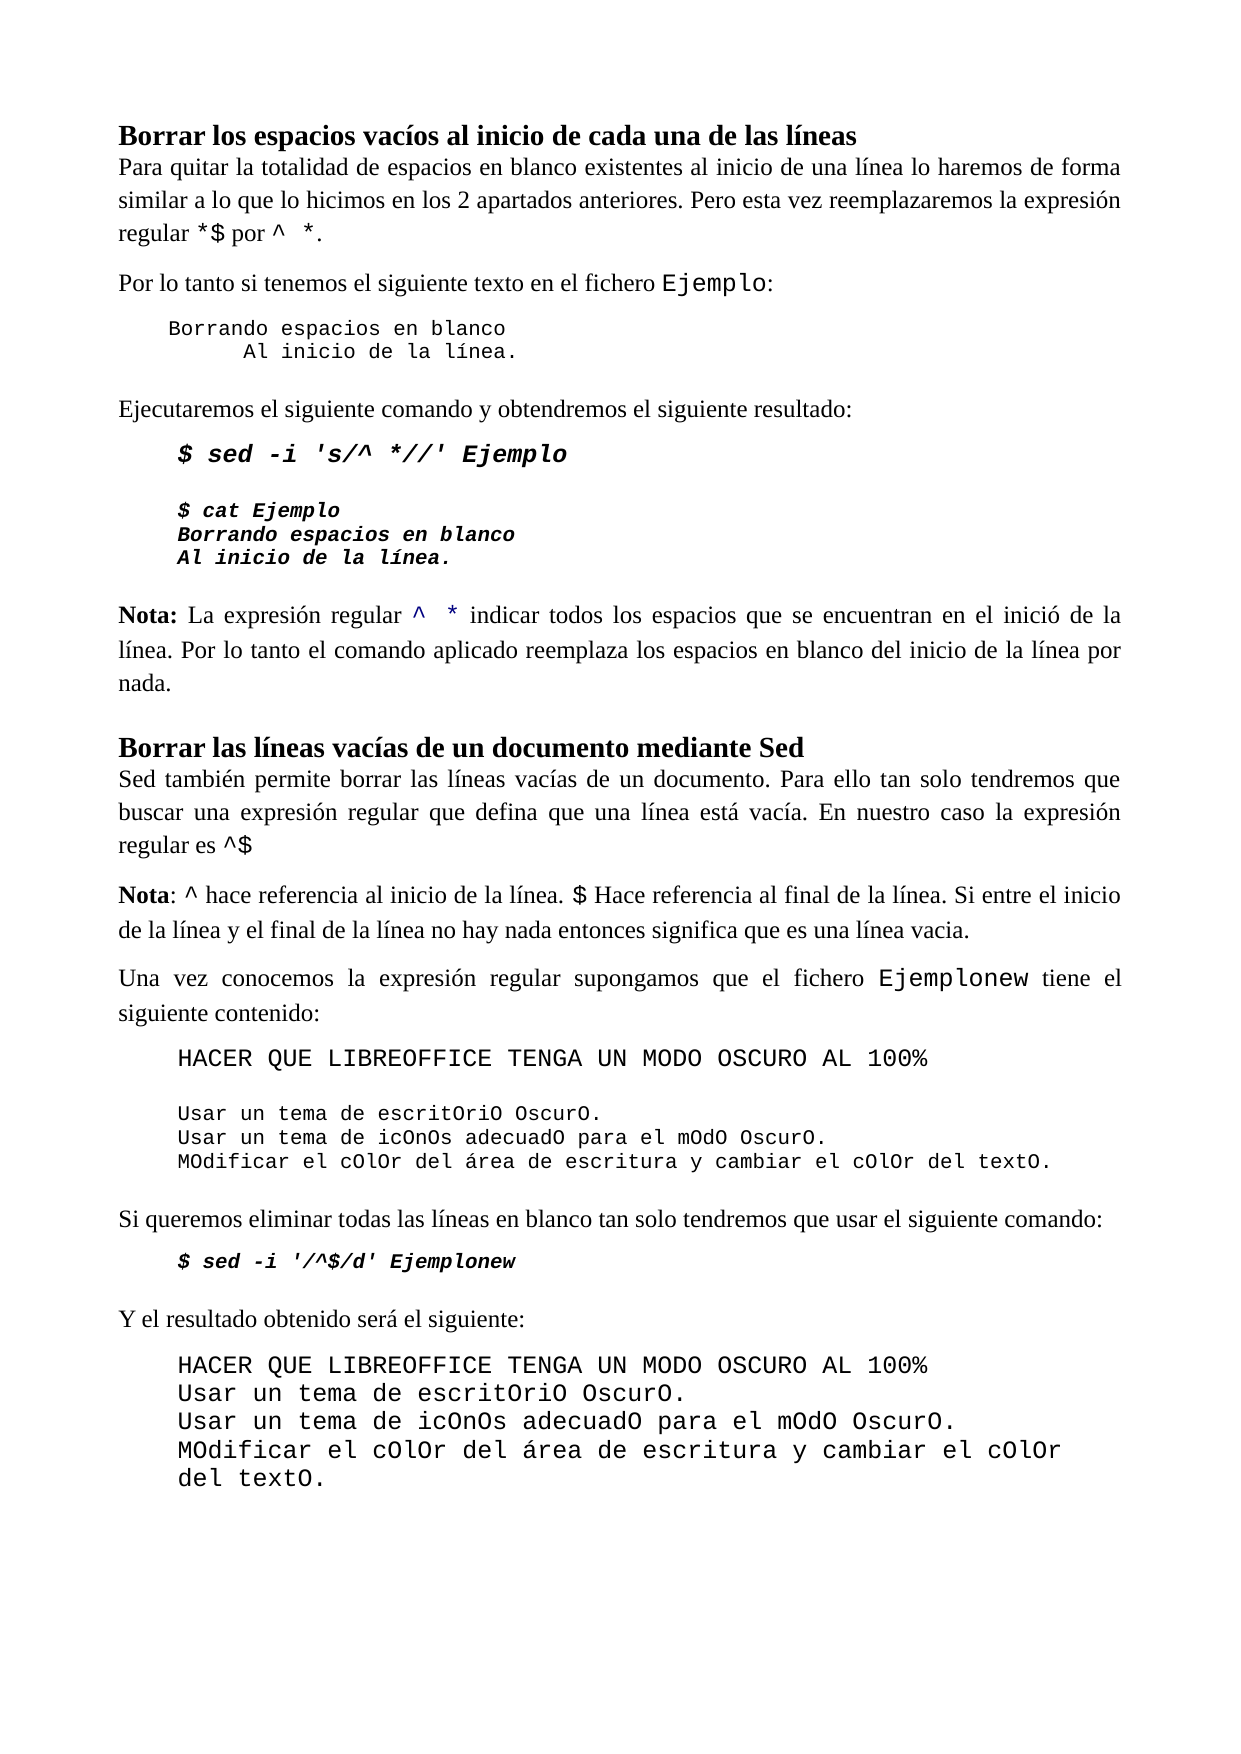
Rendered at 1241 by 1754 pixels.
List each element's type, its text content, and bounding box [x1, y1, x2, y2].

text Ejecutaremos el siguiente comando y obtendremos el siguiente resultado: [118, 394, 1122, 423]
text Nota: La expresión regular ^ * indicar todos los espacios que se encuentran en el inició de la línea. Por lo tanto el comando aplicado reemplaza los espacios en blanco del inicio de la línea por nada. [118, 600, 1122, 697]
text Sed también permite borrar las líneas vacías de un documento. Para ello tan solo tendremos que buscar una expresión regular que defina que una línea está vacía. En nuestro caso la expresión regular es ^$ [118, 764, 1122, 861]
text Y el resultado obtenido será el siguiente: [118, 1304, 1122, 1333]
text Si queremos eliminar todas las líneas en blanco tan solo tendremos que usar el siguiente comando: [118, 1204, 1122, 1233]
text $ cat Ejemplo [177, 500, 1063, 523]
text Al inicio de la línea. [118, 341, 1122, 365]
text Borrando espacios en blanco [177, 523, 1063, 547]
text HACER QUE LIBREOFFICE TENGA UN MODO OSCURO AL 100% [177, 1046, 1063, 1074]
subtitle Borrar los espacios vacíos al inicio de cada una de las líneas [118, 118, 1122, 152]
text Por lo tanto si tenemos el siguiente texto en el fichero Ejemplo: [118, 268, 1122, 298]
text $ sed -i 's/^ *//' Ejemplo [177, 442, 1063, 470]
text Borrando espacios en blanco [118, 318, 1122, 341]
subtitle Borrar las líneas vacías de un documento mediante Sed [118, 731, 1122, 764]
text Para quitar la totalidad de espacios en blanco existentes al inicio de una línea lo haremos de forma similar a lo que lo hicimos en los 2 apartados anteriores. Pero esta vez reemplazaremos la expresión regular *$ por ^ *. [118, 152, 1122, 248]
text MOdificar el cOlOr del área de escritura y cambiar el cOlOr del textO. [177, 1151, 1063, 1174]
text Usar un tema de escritOriO OscurO. [177, 1103, 1063, 1127]
text Al inicio de la línea. [177, 547, 1063, 571]
text Una vez conocemos la expresión regular supongamos que el fichero Ejemplonew tiene el siguiente contenido: [118, 963, 1122, 1027]
text Usar un tema de icOnOs adecuadO para el mOdO OscurO. [177, 1127, 1063, 1151]
text $ sed -i '/^$/d' Ejemplonew [177, 1251, 1063, 1275]
text Nota: ^ hace referencia al inicio de la línea. $ Hace referencia al final de la línea. Si entre el inicio de la línea y el final de la línea no hay nada entonces significa que es una línea vacia. [118, 880, 1122, 944]
text HACER QUE LIBREOFFICE TENGA UN MODO OSCURO AL 100% Usar un tema de escritOriO OscurO. Usar un tema de icOnOs adecuadO para el mOdO OscurO. MOdificar el cOlOr del área de escritura y cambiar el cOlOr del textO. [177, 1352, 1063, 1494]
